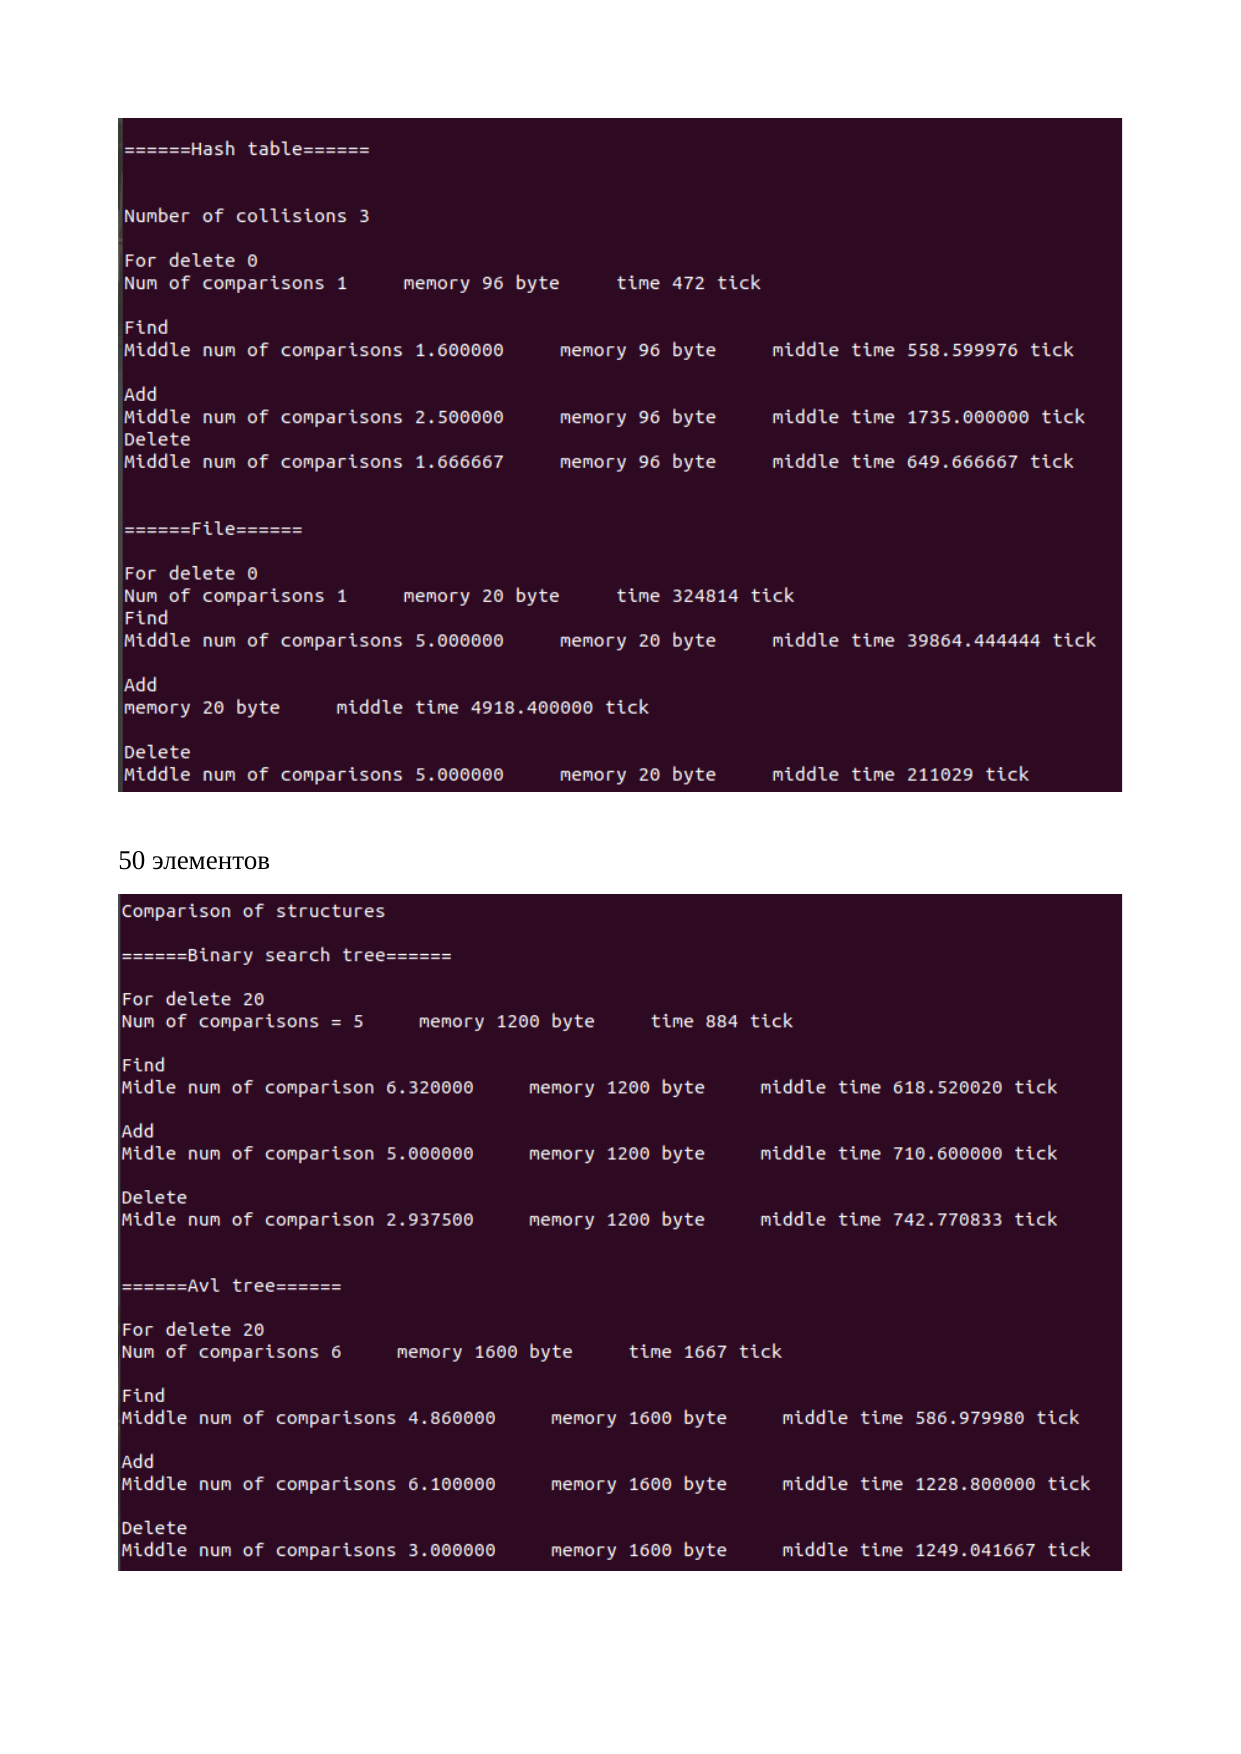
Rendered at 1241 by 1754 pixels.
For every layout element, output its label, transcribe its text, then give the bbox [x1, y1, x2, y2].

text 50 элементов [118, 844, 1122, 875]
picture [118, 894, 1123, 1571]
picture [118, 118, 1123, 792]
